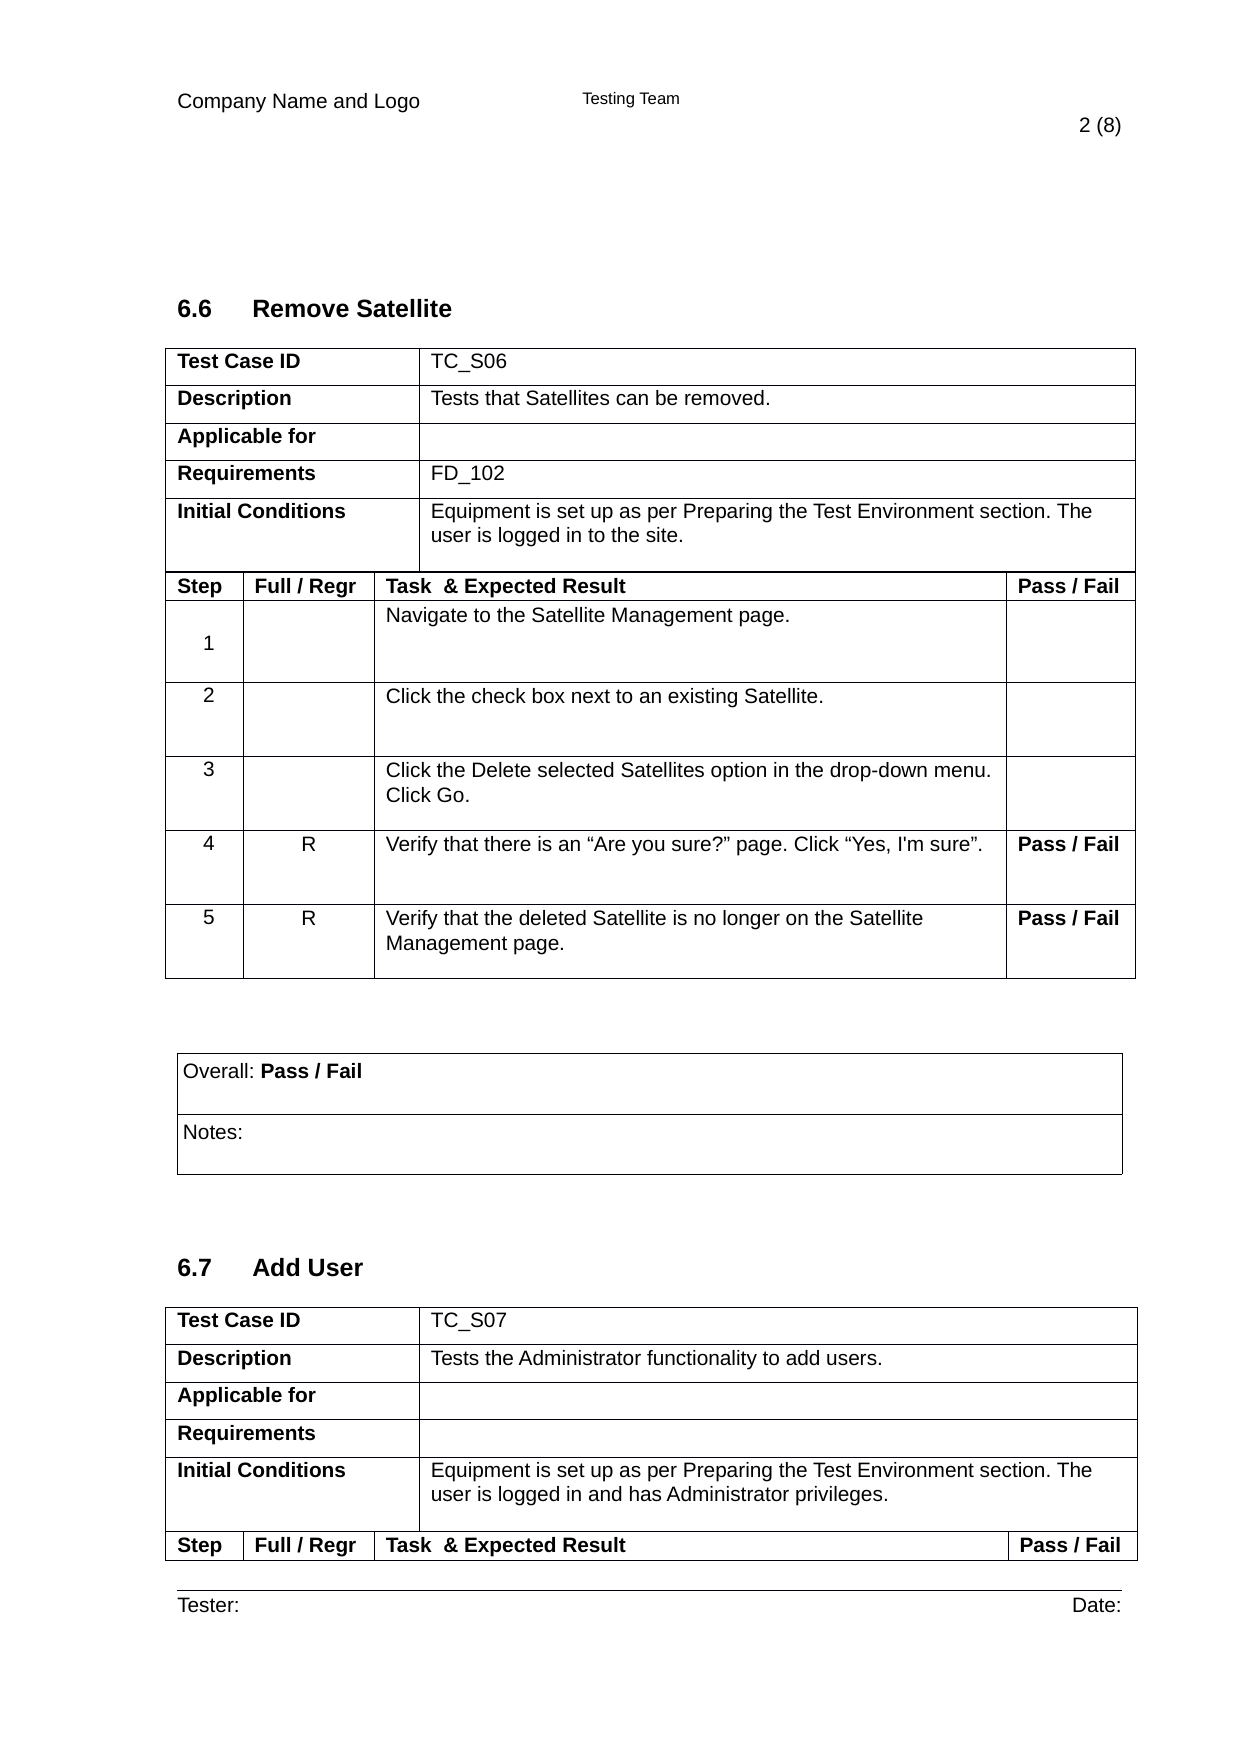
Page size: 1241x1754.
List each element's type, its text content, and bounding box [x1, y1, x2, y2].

table_cell [166, 831, 243, 904]
table_cell [420, 1383, 1137, 1419]
table_cell Verify that there is an “Are you sure?” page. Click “Yes, I'm sure”. [375, 831, 1006, 904]
table_cell Task & Expected Result [375, 573, 1006, 600]
table_cell Pass / Fail [1007, 573, 1135, 600]
table_cell [244, 757, 374, 830]
table_cell FD_102 [420, 461, 1135, 497]
table_cell Click the check box next to an existing Satellite. [375, 683, 1006, 756]
table_cell Navigate to the Satellite Management page. [375, 601, 1006, 682]
table_cell [1007, 601, 1135, 682]
table_cell Pass / Fail [1007, 831, 1135, 904]
table_cell [1007, 683, 1135, 756]
table_cell Requirements [166, 1420, 419, 1457]
table_cell Step [166, 1532, 243, 1560]
table_cell Applicable for [166, 424, 419, 460]
table_cell Equipment is set up as per Preparing the Test Environment section. The user is logged in and has Administrator privileges. [420, 1458, 1137, 1531]
table_cell [244, 683, 374, 756]
table_cell [420, 1420, 1137, 1457]
table_header Test Case ID [166, 1308, 419, 1344]
table_cell Notes: [178, 1115, 1122, 1174]
table_cell Equipment is set up as per Preparing the Test Environment section. The user is logged in to the site. [420, 499, 1135, 571]
table_cell [166, 905, 243, 978]
table_cell Description [166, 386, 419, 422]
table_header TC_S07 [420, 1308, 1137, 1344]
table_header TC_S06 [420, 349, 1135, 385]
table_cell Tests the Administrator functionality to add users. [420, 1345, 1137, 1382]
table_cell Description [166, 1345, 419, 1382]
table_cell Pass / Fail [1007, 905, 1135, 978]
table_cell Tests that Satellites can be removed. [420, 386, 1135, 422]
table_cell Applicable for [166, 1383, 419, 1419]
table_cell Task & Expected Result [375, 1532, 1008, 1560]
table_cell [420, 424, 1135, 460]
table_cell R [244, 831, 374, 904]
table_cell Step [166, 573, 243, 600]
table_cell Requirements [166, 461, 419, 497]
table_cell R [244, 905, 374, 978]
table_cell [166, 601, 243, 682]
table_cell [1007, 757, 1135, 830]
table_cell Verify that the deleted Satellite is no longer on the Satellite Management page. [375, 905, 1006, 978]
table_header Overall: Pass / Fail [178, 1054, 1122, 1114]
table_cell Initial Conditions [166, 499, 419, 571]
table_cell Full / Regr [244, 573, 374, 600]
table_cell Full / Regr [244, 1532, 374, 1560]
table_cell Pass / Fail [1009, 1532, 1137, 1560]
table_cell [166, 757, 243, 830]
table_cell [244, 601, 374, 682]
table_cell Click the Delete selected Satellites option in the drop-down menu. Click Go. [375, 757, 1006, 830]
table_cell Initial Conditions [166, 1458, 419, 1531]
subtitle Add User [177, 1253, 1122, 1282]
table_cell [166, 683, 243, 756]
table_header Test Case ID [166, 349, 419, 385]
subtitle Remove Satellite [177, 294, 1122, 322]
